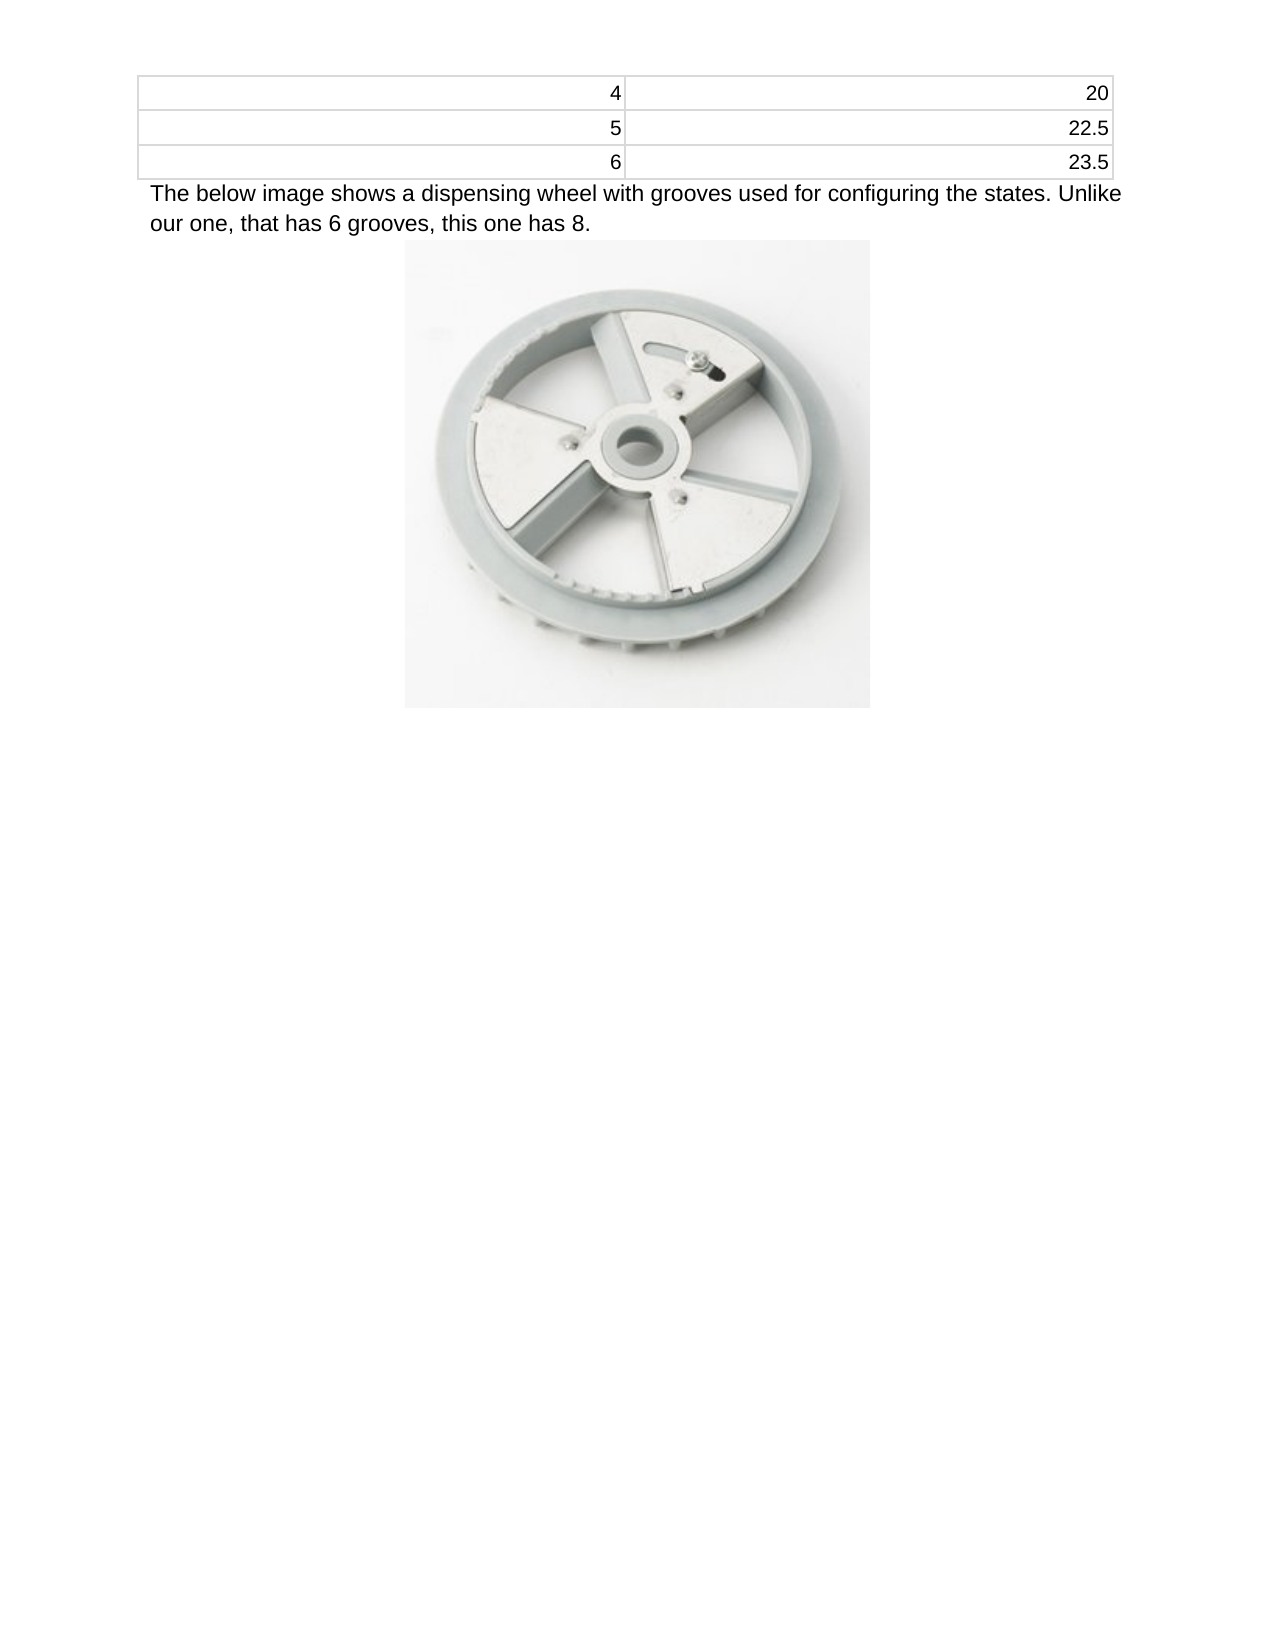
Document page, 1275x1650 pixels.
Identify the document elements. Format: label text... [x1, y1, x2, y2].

table_cell 5 [139, 111, 624, 144]
table_cell 6 [139, 146, 624, 178]
table_cell 20 [626, 77, 1112, 109]
table_cell 23.5 [626, 146, 1112, 178]
text The below image shows a dispensing wheel with grooves used for configuring the states. Unlike our one, that has 6 grooves, this one has 8. [150, 180, 1125, 237]
table_cell 22.5 [626, 111, 1112, 144]
table_cell 4 [139, 77, 624, 109]
picture [404, 240, 871, 708]
